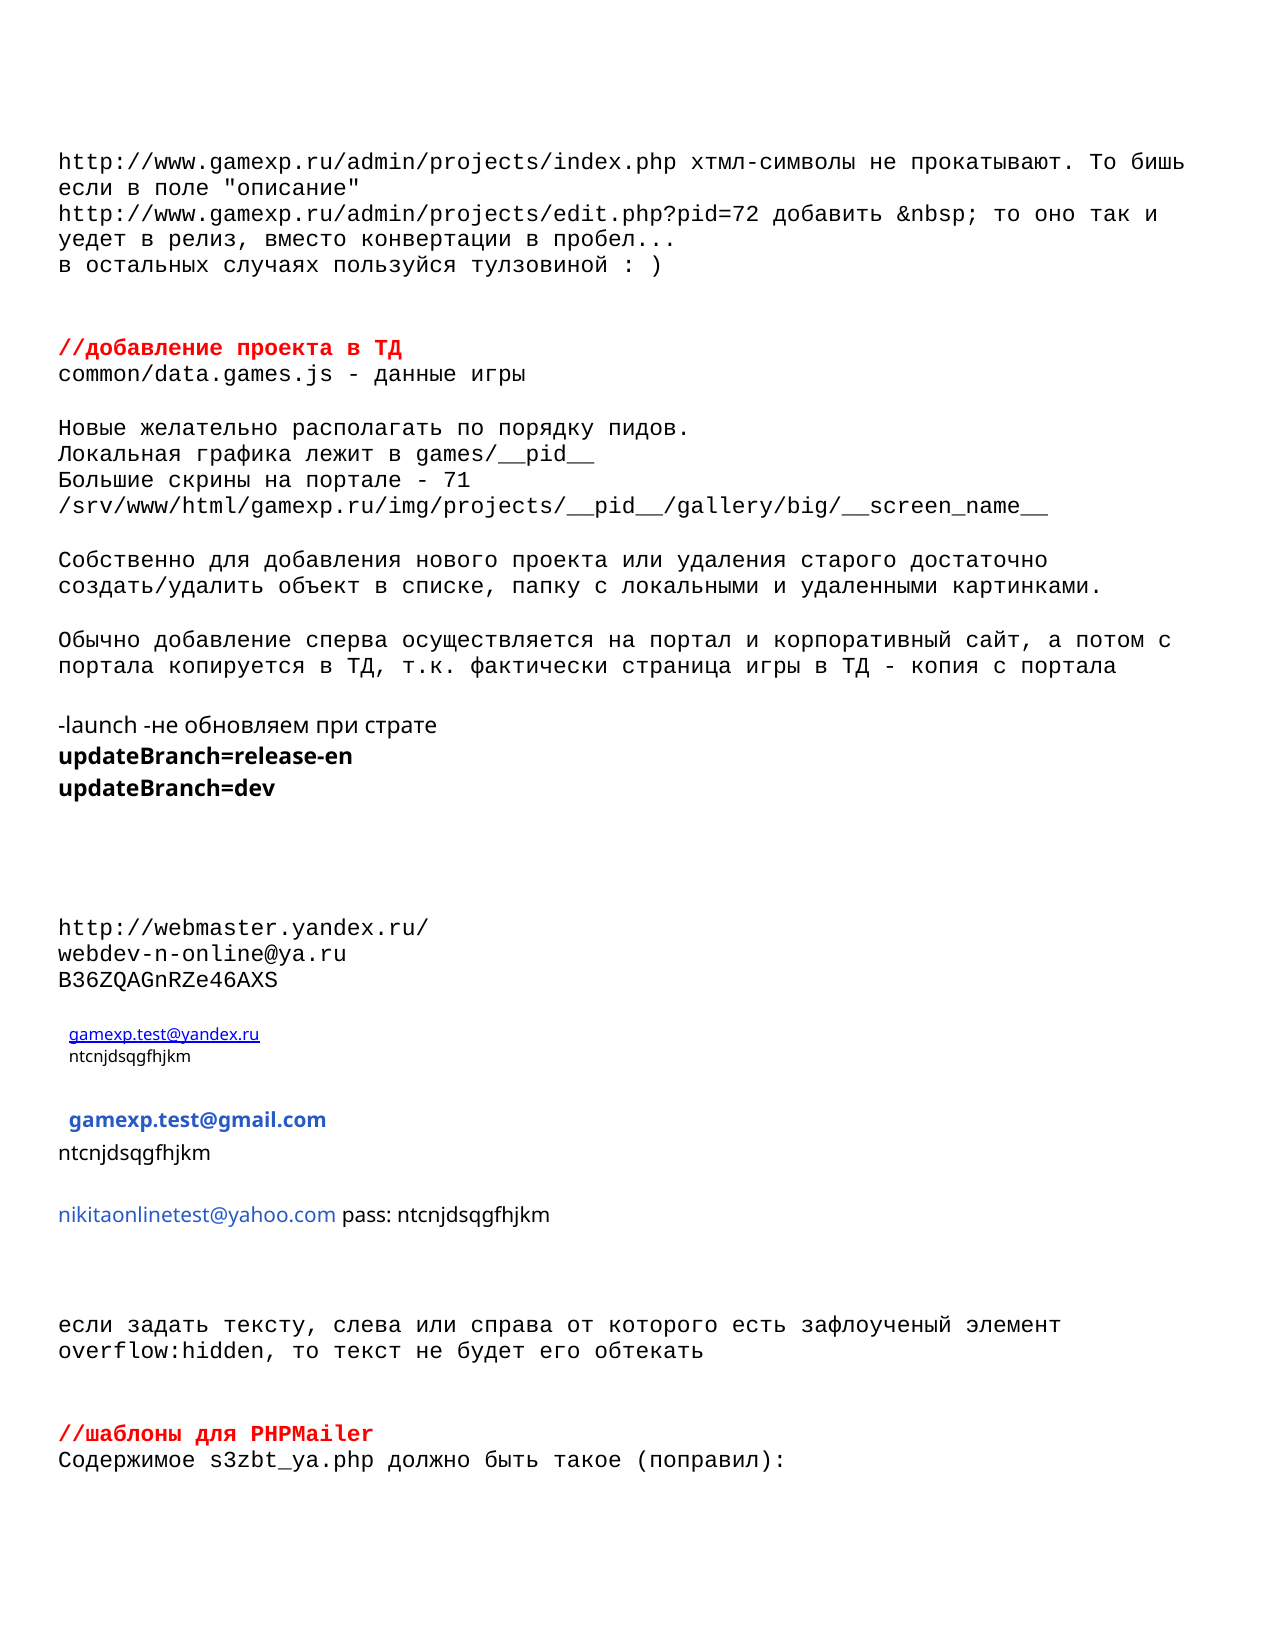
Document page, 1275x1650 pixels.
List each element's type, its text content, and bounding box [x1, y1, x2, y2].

text ntcnjdsqgfhjkm [58, 1138, 1211, 1167]
text gamexp.test@gmail.com [69, 1105, 1200, 1134]
text common/data.games.js - данные игры [58, 362, 1211, 388]
text gamexp.test@yandex.ru ntcnjdsqgfhjkm [69, 1022, 1200, 1068]
text Большие скрины на портале - 71 /srv/www/html/gamexp.ru/img/projects/__pid__/gallery/big/__screen_name__ [58, 468, 1211, 520]
text -launch -не обновляем при страте [58, 709, 1211, 740]
text Собственно для добавления нового проекта или удаления старого достаточно создать/удалить объект в списке, папку с локальными и удаленными картинками. [58, 549, 1211, 601]
text //добавление проекта в ТД [58, 336, 1211, 362]
text webdev-n-online@ya.ru [58, 942, 1211, 968]
text updateBranch=release-en [58, 740, 1211, 772]
text http://www.gamexp.ru/admin/projects/index.php хтмл-символы не прокатывают. То бишь если в поле "описание" [58, 150, 1211, 202]
text http://webmaster.yandex.ru/ [58, 916, 1211, 942]
text Локальная графика лежит в games/__pid__ [58, 442, 1211, 468]
text updateBranch=dev [58, 772, 1211, 803]
text nikitaonlinetest@yahoo.com pass: ntcnjdsqgfhjkm [58, 1200, 1211, 1228]
text http://www.gamexp.ru/admin/projects/edit.php?pid=72 добавить &nbsp; то оно так и уедет в релиз, вместо конвертации в пробел... [58, 202, 1211, 254]
text B36ZQAGnRZe46AXS [58, 968, 1211, 994]
text если задать тексту, слева или справа от которого есть зафлоученый элемент overflow:hidden, то текст не будет его обтекать [58, 1313, 1211, 1365]
text Новые желательно располагать по порядку пидов. [58, 417, 1211, 442]
text //шаблоны для PHPMailer [58, 1422, 1211, 1448]
text Обычно добавление сперва осуществляется на портал и корпоративный сайт, а потом с портала копируется в ТД, т.к. фактически страница игры в ТД - копия с портала [58, 629, 1211, 681]
text в остальных случаях пользуйся тулзовиной : ) [58, 254, 1211, 280]
text Содержимое s3zbt_ya.php должно быть такое (поправил): [58, 1448, 1211, 1474]
